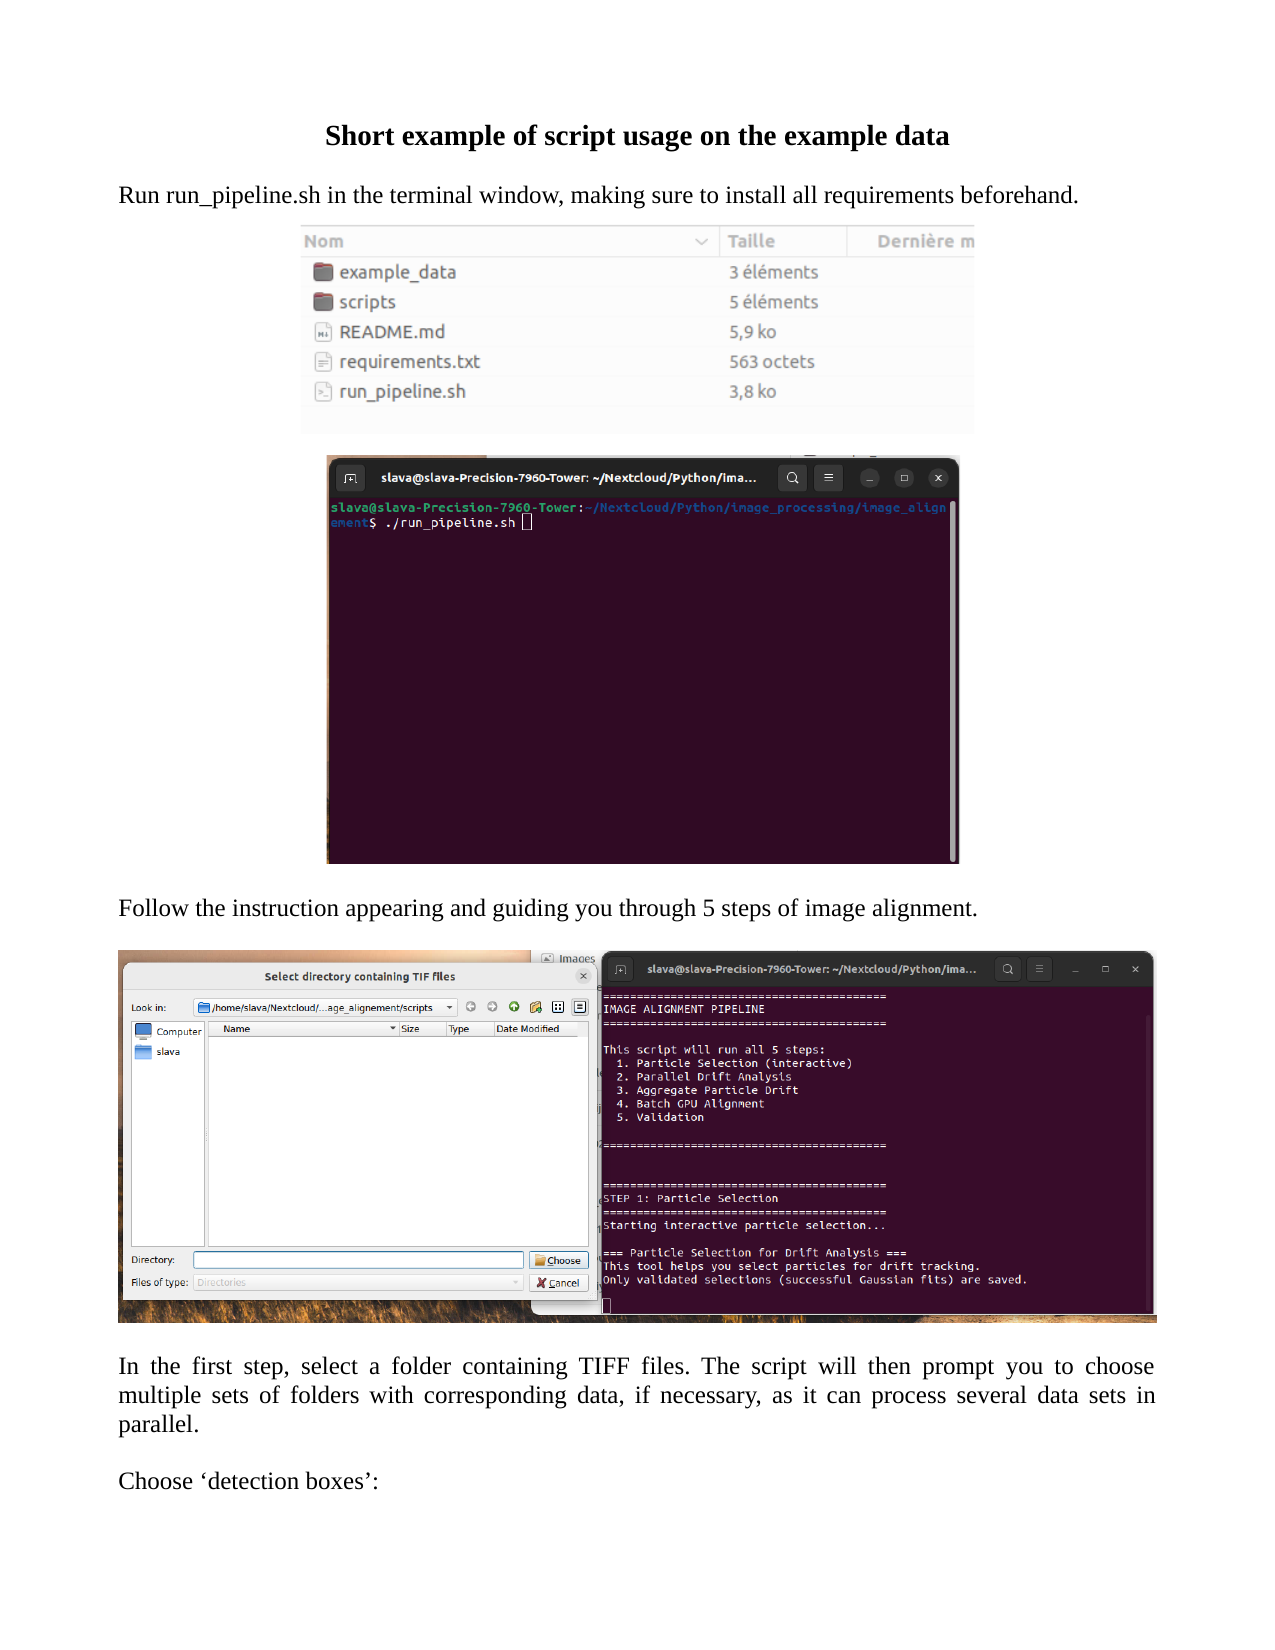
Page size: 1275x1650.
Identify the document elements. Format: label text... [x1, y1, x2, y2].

text Follow the instruction appearing and guiding you through 5 steps of image alignment. [118, 893, 1157, 922]
picture [326, 455, 961, 864]
text Short example of script usage on the example data [118, 118, 1157, 152]
text In the first step, select a folder containing TIFF files. The script will then prompt you to choose multiple sets of folders with corresponding data, if necessary, as it can process several data sets in parallel. [118, 1351, 1157, 1438]
text Choose ‘detection boxes’: [118, 1466, 1157, 1495]
picture [300, 224, 975, 434]
picture [118, 950, 1157, 1323]
text Run run_pipeline.sh in the terminal window, making sure to install all requirements beforehand. [118, 180, 1157, 209]
